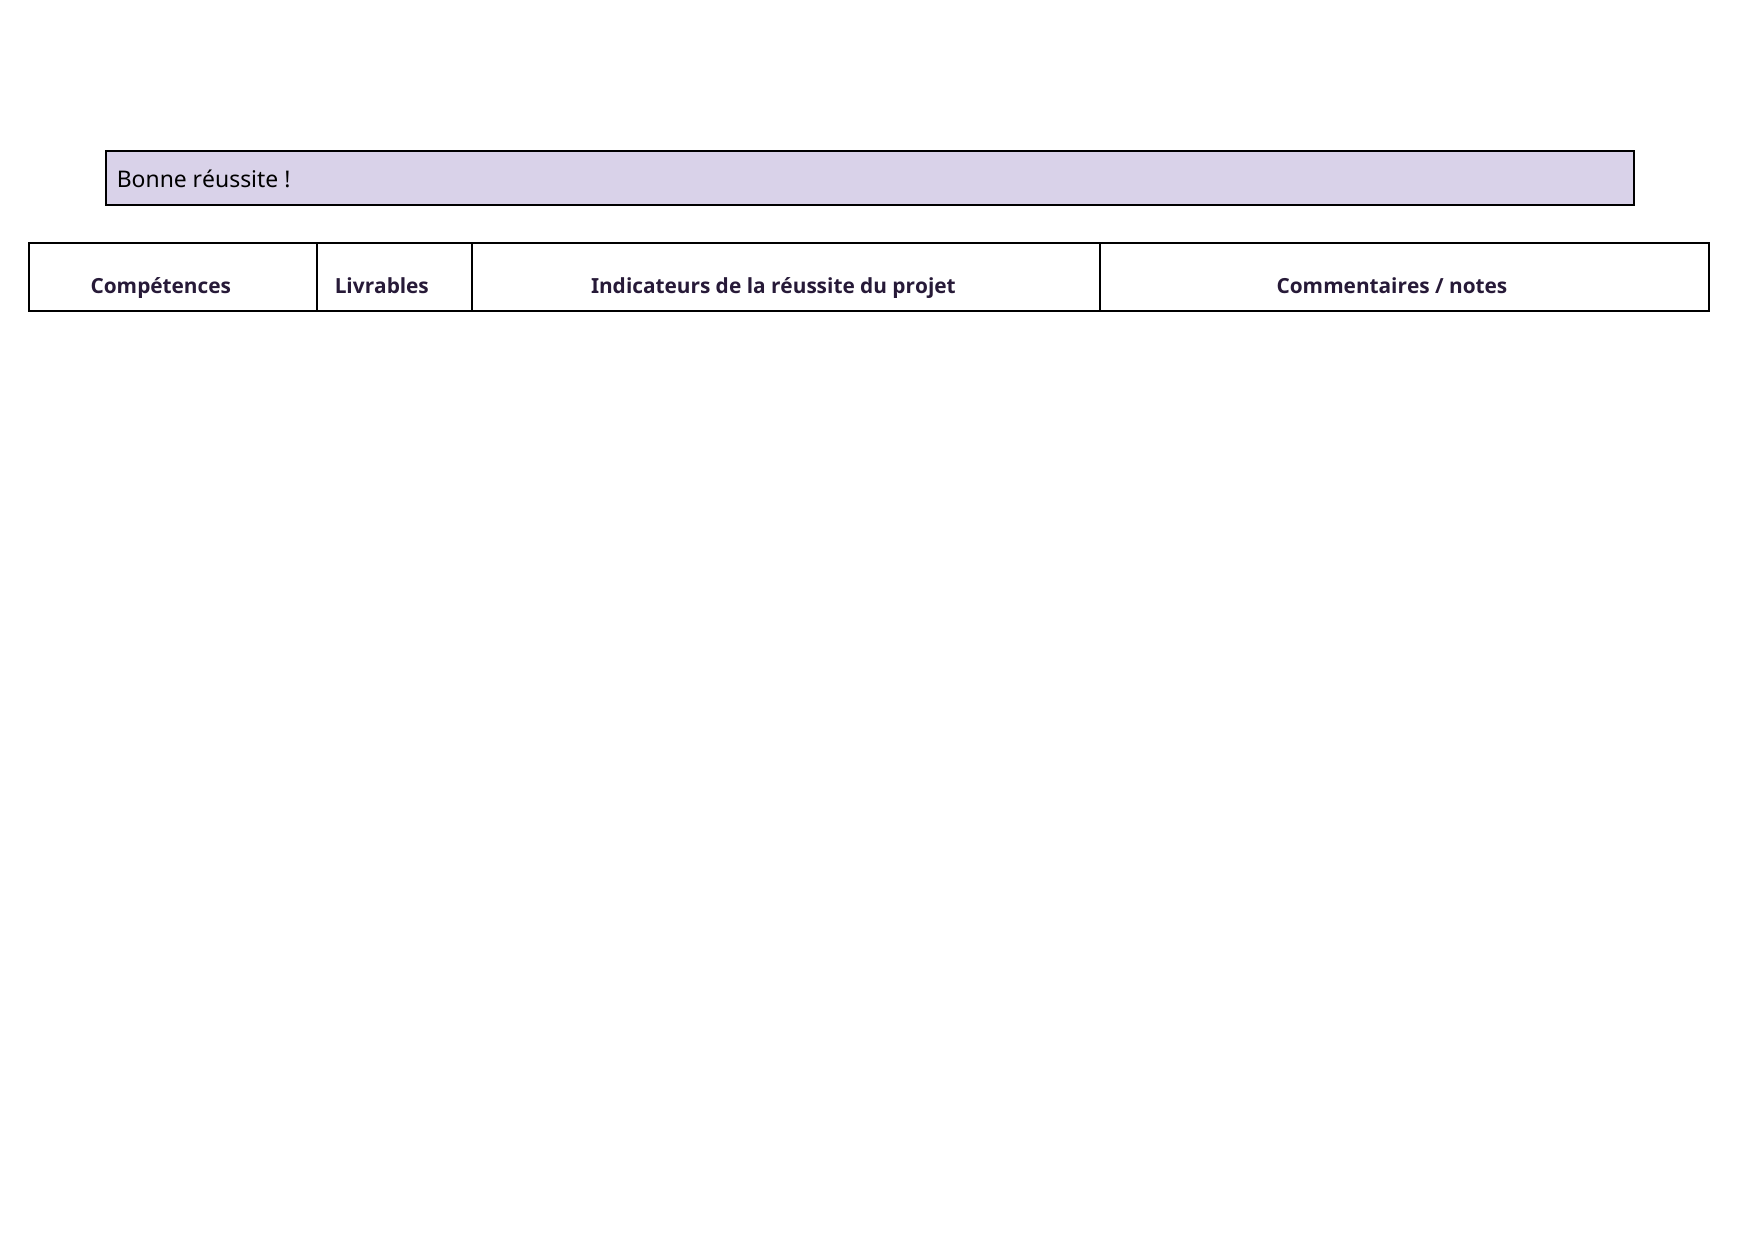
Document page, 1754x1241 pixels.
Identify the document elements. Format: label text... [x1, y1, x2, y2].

table_header Livrables [318, 244, 471, 310]
table_header Compétences [30, 244, 316, 310]
table_header Commentaires / notes [1101, 244, 1708, 310]
table_header Bonne réussite ! [107, 152, 1633, 204]
table_header Indicateurs de la réussite du projet [473, 244, 1099, 310]
